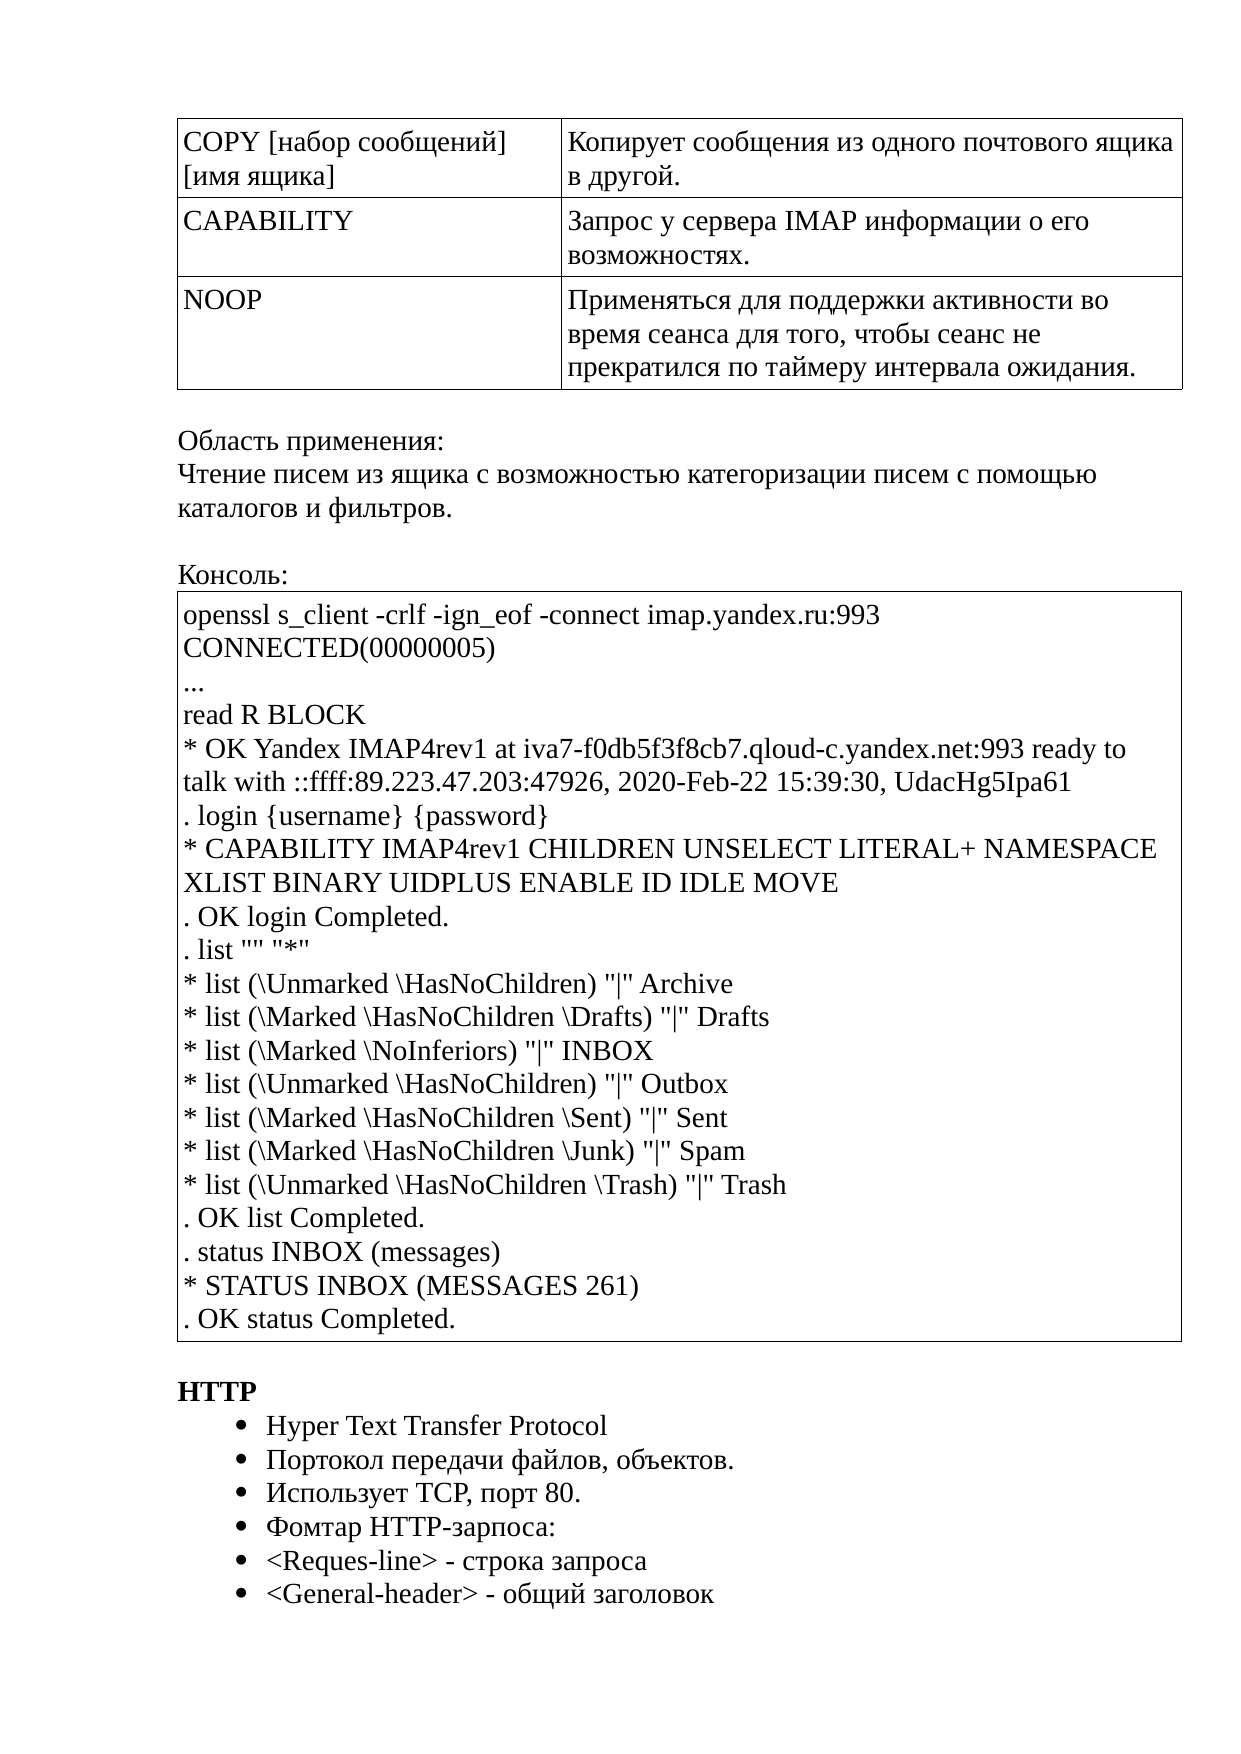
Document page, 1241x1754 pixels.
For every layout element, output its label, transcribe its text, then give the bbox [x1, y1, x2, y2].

table_cell Копирует сообщения из одного почтового ящика в другой. [562, 119, 1182, 197]
table_cell COPY [набор сообщений][имя ящика] [178, 119, 561, 197]
table_cell NOOP [178, 277, 561, 389]
list Hyper Text Transfer Protocol [236, 1408, 1152, 1442]
text Область применения: [177, 423, 1152, 456]
list <General-header> - общий заголовок [236, 1576, 1152, 1610]
list Использует TCP, порт 80. [236, 1475, 1152, 1509]
text HTTP [177, 1374, 1152, 1408]
table_header openssl s_client -crlf -ign_eof -connect imap.yandex.ru:993 CONNECTED(00000005) ... read R BLOCK * OK Yandex IMAP4rev1 at iva7-f0db5f3f8cb7.qloud-c.yandex.net:993 ready to talk with ::ffff:89.223.47.203:47926, 2020-Feb-22 15:39:30, UdacHg5Ipa61 . login {username} {password} * CAPABILITY IMAP4rev1 CHILDREN UNSELECT LITERAL+ NAMESPACE XLIST BINARY UIDPLUS ENABLE ID IDLE MOVE . OK login Completed. . list "" "*" * list (\Unmarked \HasNoChildren) "|" Archive * list (\Marked \HasNoChildren \Drafts) "|" Drafts * list (\Marked \NoInferiors) "|" INBOX * list (\Unmarked \HasNoChildren) "|" Outbox * list (\Marked \HasNoChildren \Sent) "|" Sent * list (\Marked \HasNoChildren \Junk) "|" Spam * list (\Unmarked \HasNoChildren \Trash) "|" Trash . OK list Completed. . status INBOX (messages) * STATUS INBOX (MESSAGES 261) . OK status Completed. [178, 592, 1181, 1341]
text Чтение писем из ящика с возможностью категоризации писем с помощью каталогов и фильтров. [177, 456, 1152, 523]
table_cell CAPABILITY [178, 198, 561, 276]
list Фомтар HTTP-зарпоса: [236, 1509, 1152, 1543]
table_cell Запрос у сервера IMAP информации о его возможностях. [562, 198, 1182, 276]
table_cell Применяться для поддержки активности во время сеанса для того, чтобы сеанс не прекратился по таймеру интервала ожидания. [562, 277, 1182, 389]
list Портокол передачи файлов, объектов. [236, 1442, 1152, 1475]
list <Reques-line> - строка запроса [236, 1543, 1152, 1576]
text Консоль: [177, 557, 1152, 591]
